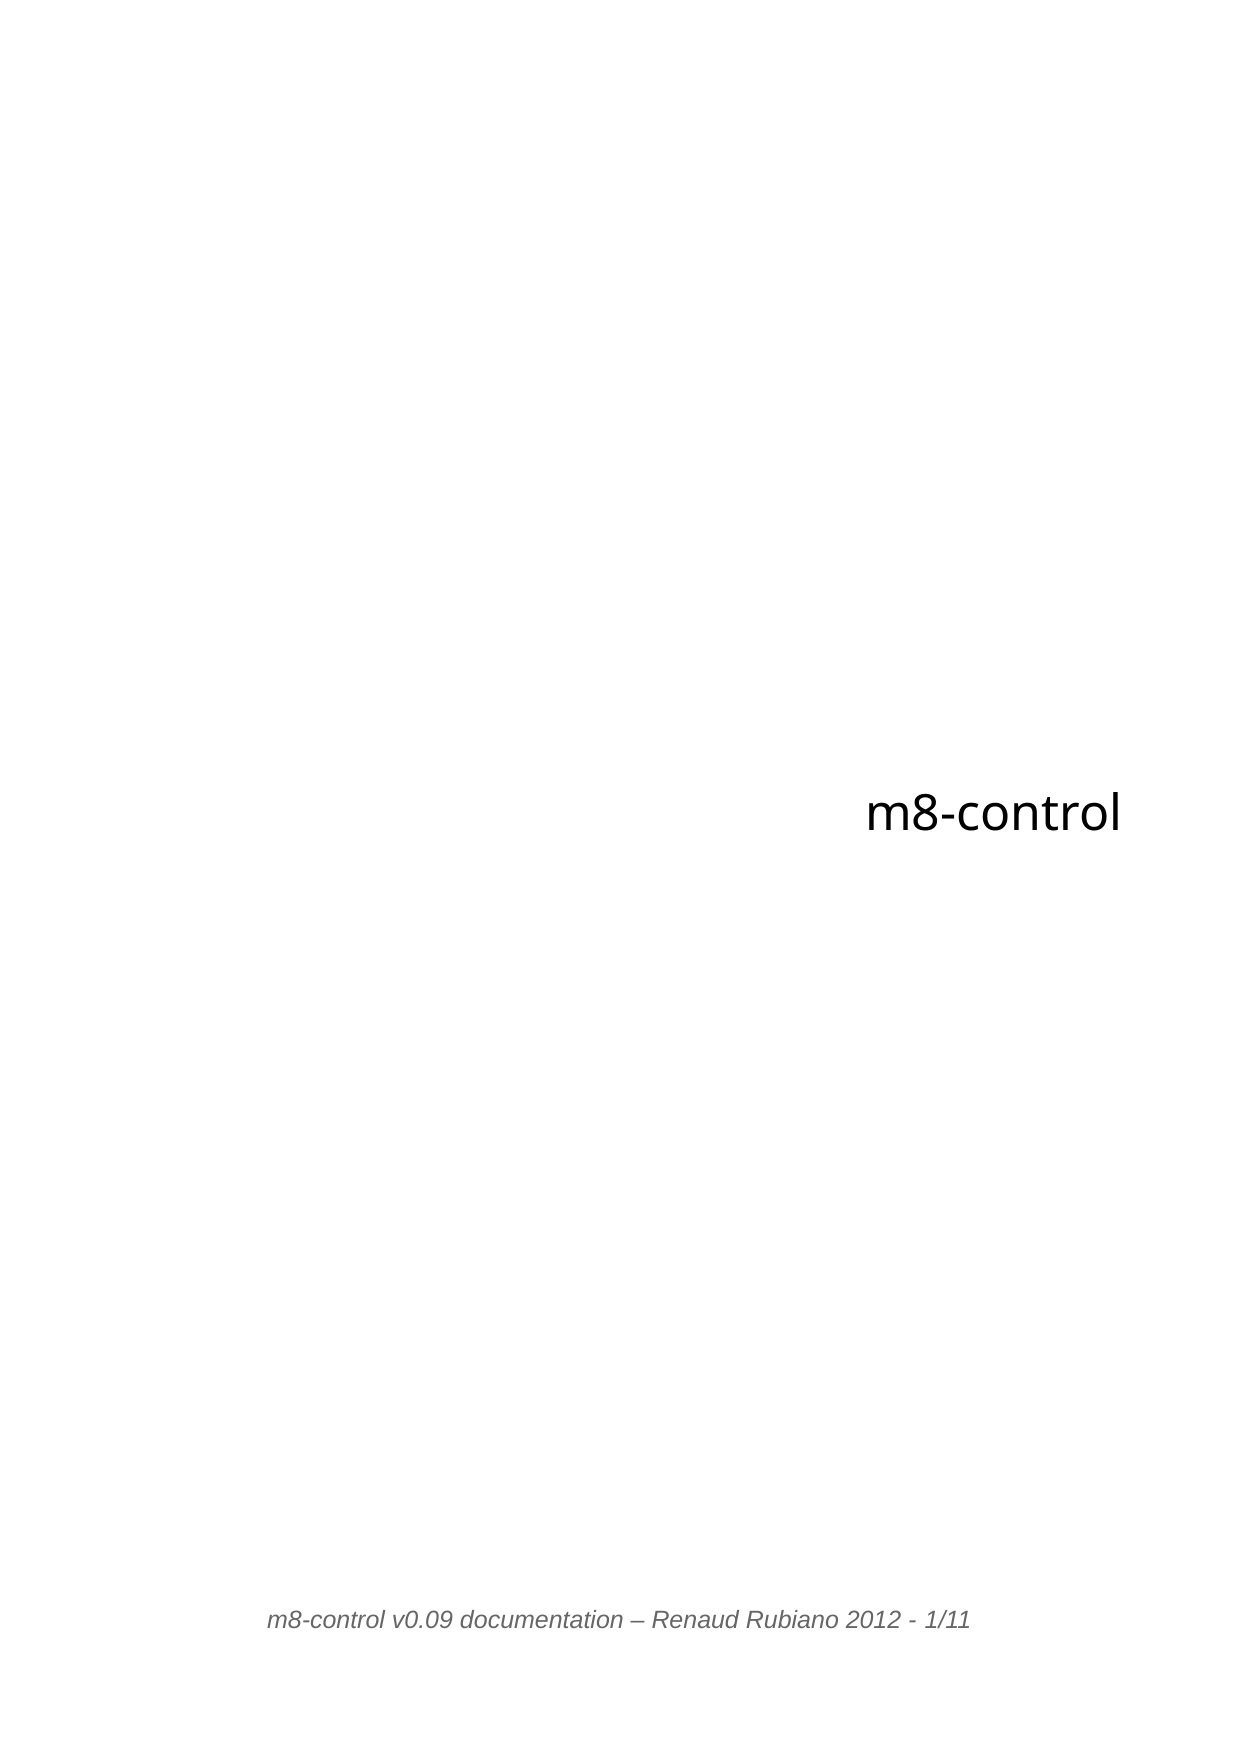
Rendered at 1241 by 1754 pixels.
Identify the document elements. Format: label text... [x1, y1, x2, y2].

subtitle m8-control [118, 777, 1122, 845]
